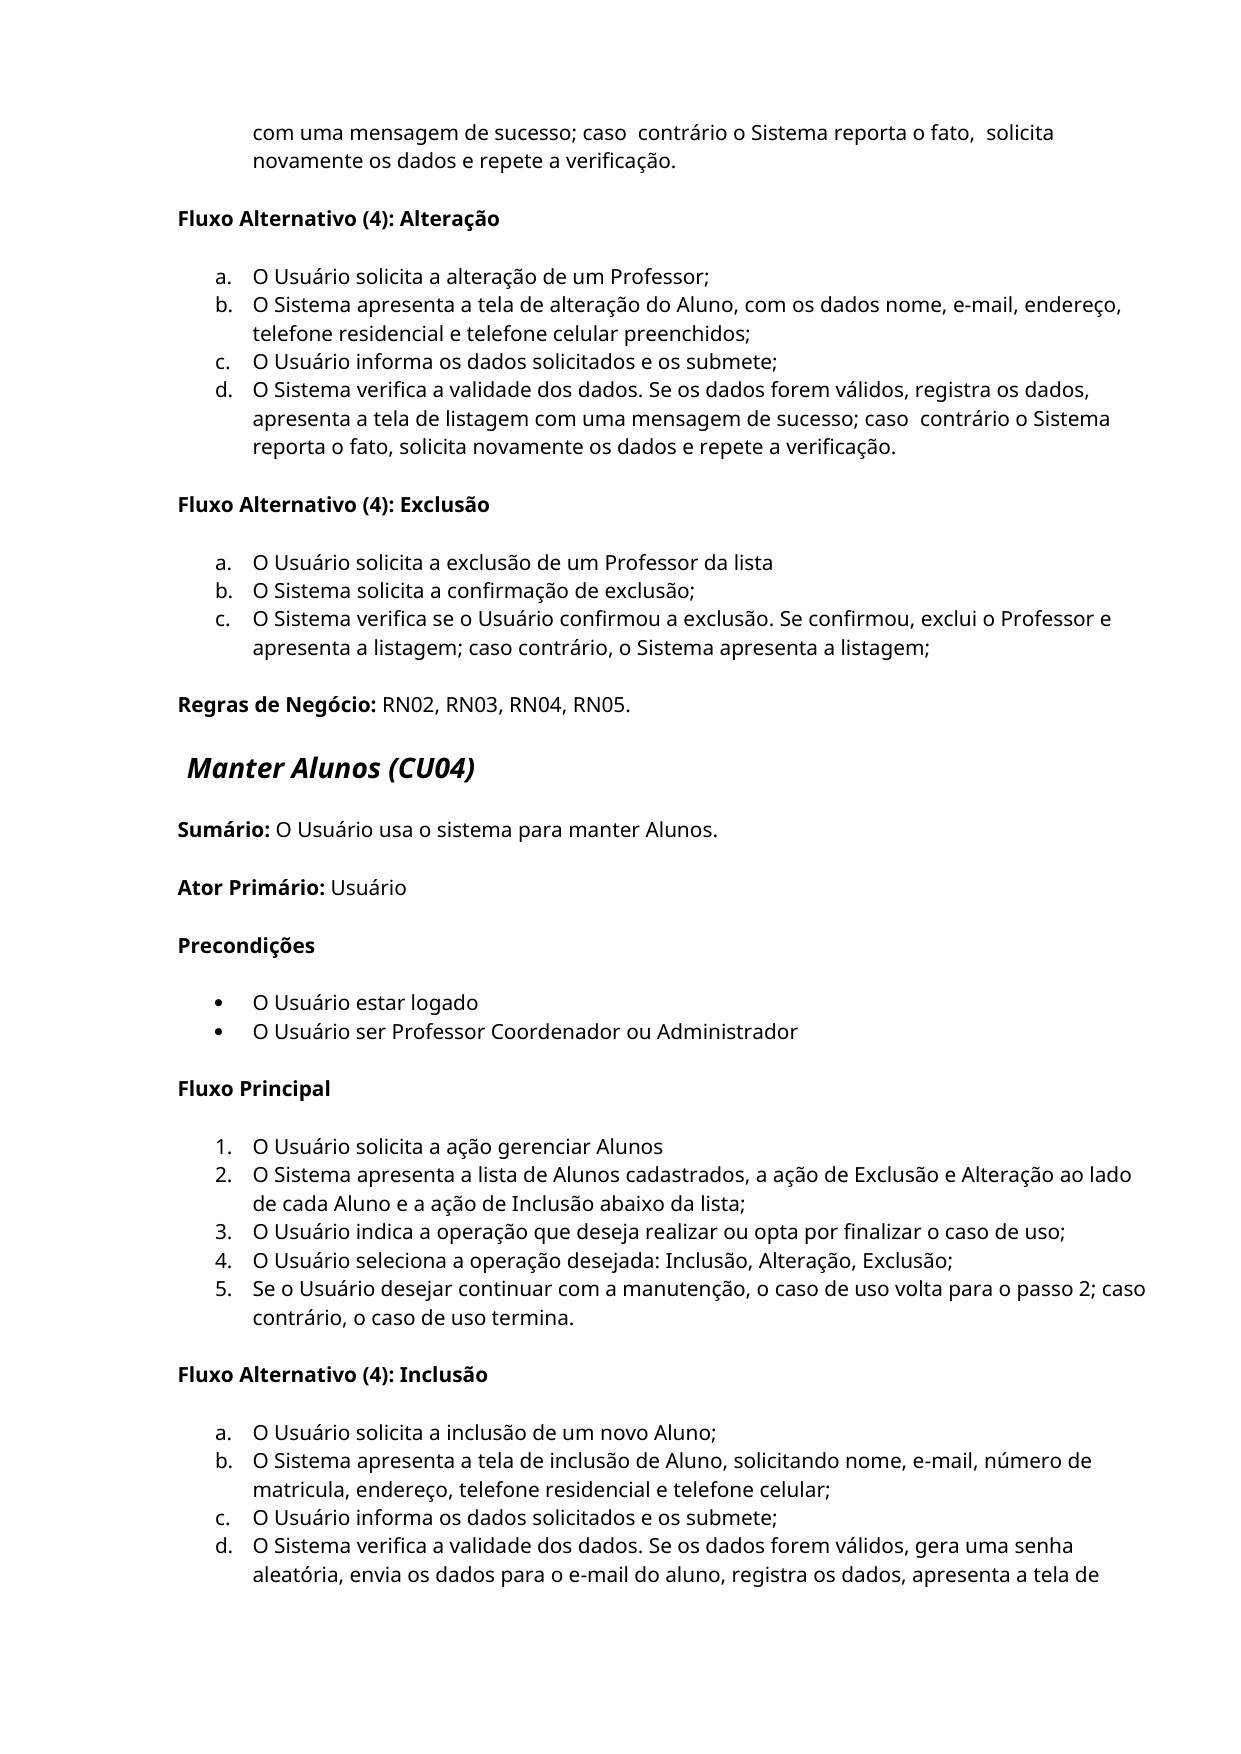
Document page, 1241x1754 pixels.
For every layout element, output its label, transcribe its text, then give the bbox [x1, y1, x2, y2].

list O Usuário informa os dados solicitados e os submete; [215, 347, 252, 376]
list O Sistema verifica se o Usuário confirmou a exclusão. Se confirmou, exclui o Professor e apresenta a listagem; caso contrário, o Sistema apresenta a listagem; [215, 604, 1152, 661]
text Precondições [321, 931, 1152, 959]
list Sistema verifica a validade dos dados. Se os dados forem válidos, gera uma senha aleatória, envia os dados para o e-mail do Professor, registra os dados, apresenta a tela de listagem com uma mensagem de sucesso; caso contrário o Sistema reporta o fato, solicita novamente os dados e repete a verificação. [682, 118, 1152, 175]
list O Sistema verifica a validade dos dados. Se os dados forem válidos, registra os dados, apresenta a tela de listagem com uma mensagem de sucesso; caso contrário o Sistema reporta o fato, solicita novamente os dados e repete a verificação. [215, 376, 1152, 461]
list O Sistema apresenta a tela de alteração do Aluno, com os dados nome, e-mail, endereço, telefone residencial e telefone celular preenchidos; [756, 290, 1152, 347]
text Sumário: O Usuário usa o sistema para manter Alunos. [724, 816, 1152, 844]
list O Usuário solicita a inclusão de um novo Aluno; [722, 1418, 1152, 1446]
list O Sistema solicita a confirmação de exclusão; [701, 576, 1152, 604]
text Regras de Negócio: RN02, RN03, RN04, RN05. [636, 691, 1152, 719]
subtitle Manter Alunos (CU04) [483, 748, 1142, 786]
list O Usuário estar logado [215, 988, 1152, 1017]
text Fluxo Alternativo (4): Inclusão [494, 1360, 1152, 1389]
list O Sistema apresenta a lista de Alunos cadastrados, a ação de Exclusão e Alteração ao lado de cada Aluno e a ação de Inclusão abaixo da lista; [751, 1161, 1152, 1217]
text Fluxo Principal [177, 1074, 1152, 1103]
text Ator Primário: Usuário [412, 873, 1152, 902]
text Fluxo Alternativo (4): Alteração [506, 204, 1152, 233]
list O Usuário solicita a ação gerenciar Alunos [215, 1132, 252, 1161]
list O Usuário informa os dados solicitados e os submete; [783, 347, 1152, 376]
list Se o Usuário desejar continuar com a manutenção, o caso de uso volta para o passo 2; caso contrário, o caso de uso termina. [580, 1274, 1152, 1331]
text Fluxo Alternativo (4): Exclusão [496, 490, 1152, 518]
list O Usuário solicita a inclusão de um novo Aluno; [215, 1418, 252, 1446]
list O Usuário informa os dados solicitados e os submete; [215, 1503, 252, 1532]
list O Usuário ser Professor Coordenador ou Administrador [804, 1017, 1152, 1045]
list O Usuário solicita a exclusão de um Professor da lista [779, 548, 1152, 576]
list O Usuário solicita a alteração de um Professor; [715, 262, 1152, 290]
list O Usuário seleciona a operação desejada: Inclusão, Alteração, Exclusão; [959, 1246, 1152, 1274]
list O Usuário solicita a ação gerenciar Alunos [669, 1132, 1152, 1161]
list O Usuário indica a operação que deseja realizar ou opta por finalizar o caso de uso; [215, 1217, 1152, 1246]
list O Sistema solicita a confirmação de exclusão; [215, 576, 252, 604]
list O Sistema apresenta a tela de inclusão de Aluno, solicitando nome, e-mail, número de matricula, endereço, telefone residencial e telefone celular; [836, 1446, 1152, 1503]
list O Usuário solicita a alteração de um Professor; [215, 262, 252, 290]
list O Usuário informa os dados solicitados e os submete; [783, 1503, 1152, 1532]
